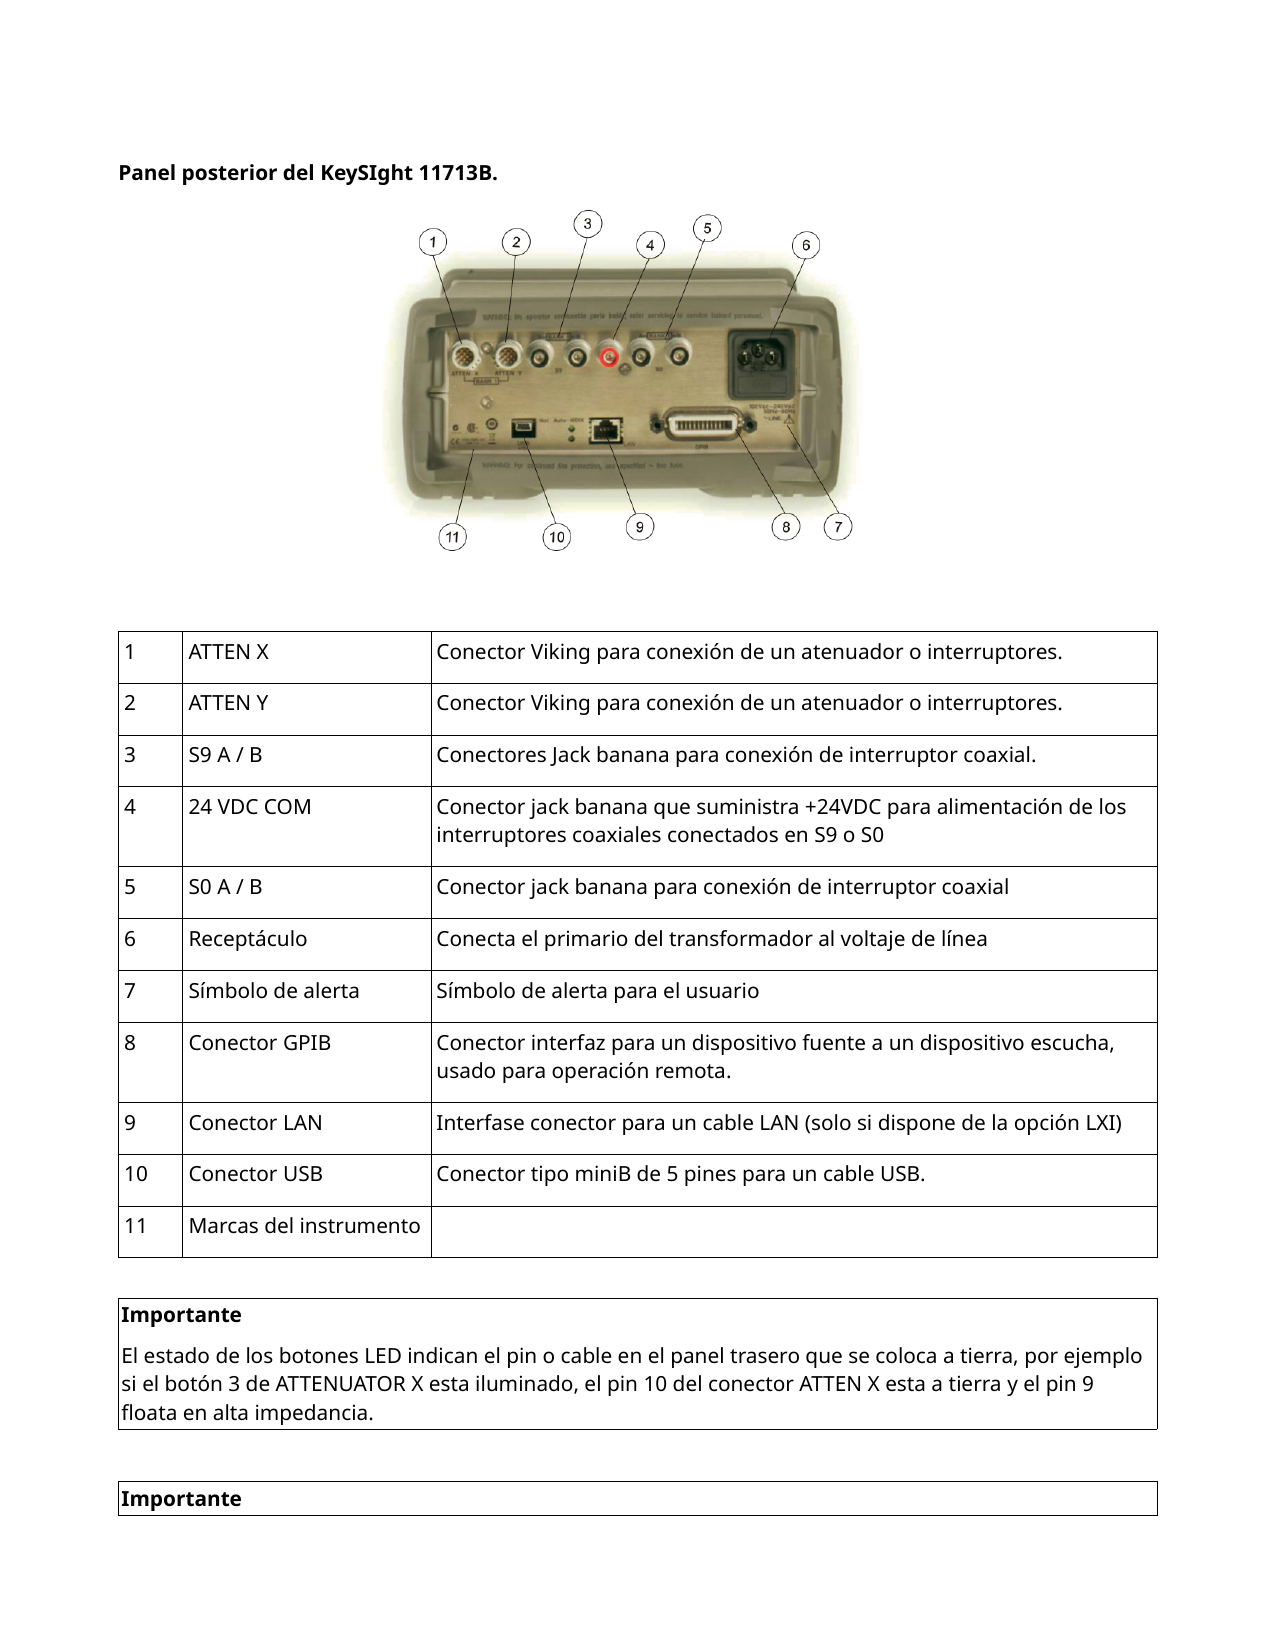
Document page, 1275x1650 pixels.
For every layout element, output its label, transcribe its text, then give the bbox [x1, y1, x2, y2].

table_cell ATTEN Y [183, 684, 431, 734]
text Panel posterior del KeySIght 11713B. [118, 158, 1157, 187]
picture [350, 198, 925, 551]
table_cell Símbolo de alerta para el usuario [432, 971, 1157, 1022]
table_cell Conectores Jack banana para conexión de interruptor coaxial. [432, 736, 1157, 786]
table_cell 24 VDC COM [183, 787, 431, 866]
table_cell Conector USB [183, 1155, 431, 1206]
table_cell Símbolo de alerta [183, 971, 431, 1022]
table_cell 6 [119, 919, 182, 970]
table_cell 9 [119, 1103, 182, 1154]
table_cell 2 [119, 684, 182, 734]
table_cell 11 [119, 1207, 182, 1257]
table_cell 10 [119, 1155, 182, 1206]
table_cell Conector GPIB [183, 1023, 431, 1102]
text Importante [119, 1299, 1157, 1329]
table_cell 7 [119, 971, 182, 1022]
table_cell Interfase conector para un cable LAN (solo si dispone de la opción LXI) [432, 1103, 1157, 1154]
table_cell Conector tipo miniB de 5 pines para un cable USB. [432, 1155, 1157, 1206]
table_cell 5 [119, 867, 182, 918]
table_cell Conector jack banana que suministra +24VDC para alimentación de los interruptores coaxiales conectados en S9 o S0 [432, 787, 1157, 866]
table_header ATTEN X [183, 632, 431, 683]
table_cell [432, 1207, 1157, 1257]
table_cell Conector LAN [183, 1103, 431, 1154]
table_cell Conecta el primario del transformador al voltaje de línea [432, 919, 1157, 970]
table_cell 4 [119, 787, 182, 866]
table_cell Conector jack banana para conexión de interruptor coaxial [432, 867, 1157, 918]
text Importante [119, 1482, 1157, 1515]
table_cell S9 A / B [183, 736, 431, 786]
table_cell Conector interfaz para un dispositivo fuente a un dispositivo escucha, usado para operación remota. [432, 1023, 1157, 1102]
table_cell Receptáculo [183, 919, 431, 970]
table_cell 3 [119, 736, 182, 786]
table_cell Conector Viking para conexión de un atenuador o interruptores. [432, 684, 1157, 734]
table_cell Marcas del instrumento [183, 1207, 431, 1257]
table_header 1 [119, 632, 182, 683]
text El estado de los botones LED indican el pin o cable en el panel trasero que se coloca a tierra, por ejemplo si el botón 3 de ATTENUATOR X esta iluminado, el pin 10 del conector ATTEN X esta a tierra y el pin 9 floata en alta impedancia. [119, 1338, 1157, 1429]
table_header Conector Viking para conexión de un atenuador o interruptores. [432, 632, 1157, 683]
table_cell 8 [119, 1023, 182, 1102]
table_cell S0 A / B [183, 867, 431, 918]
